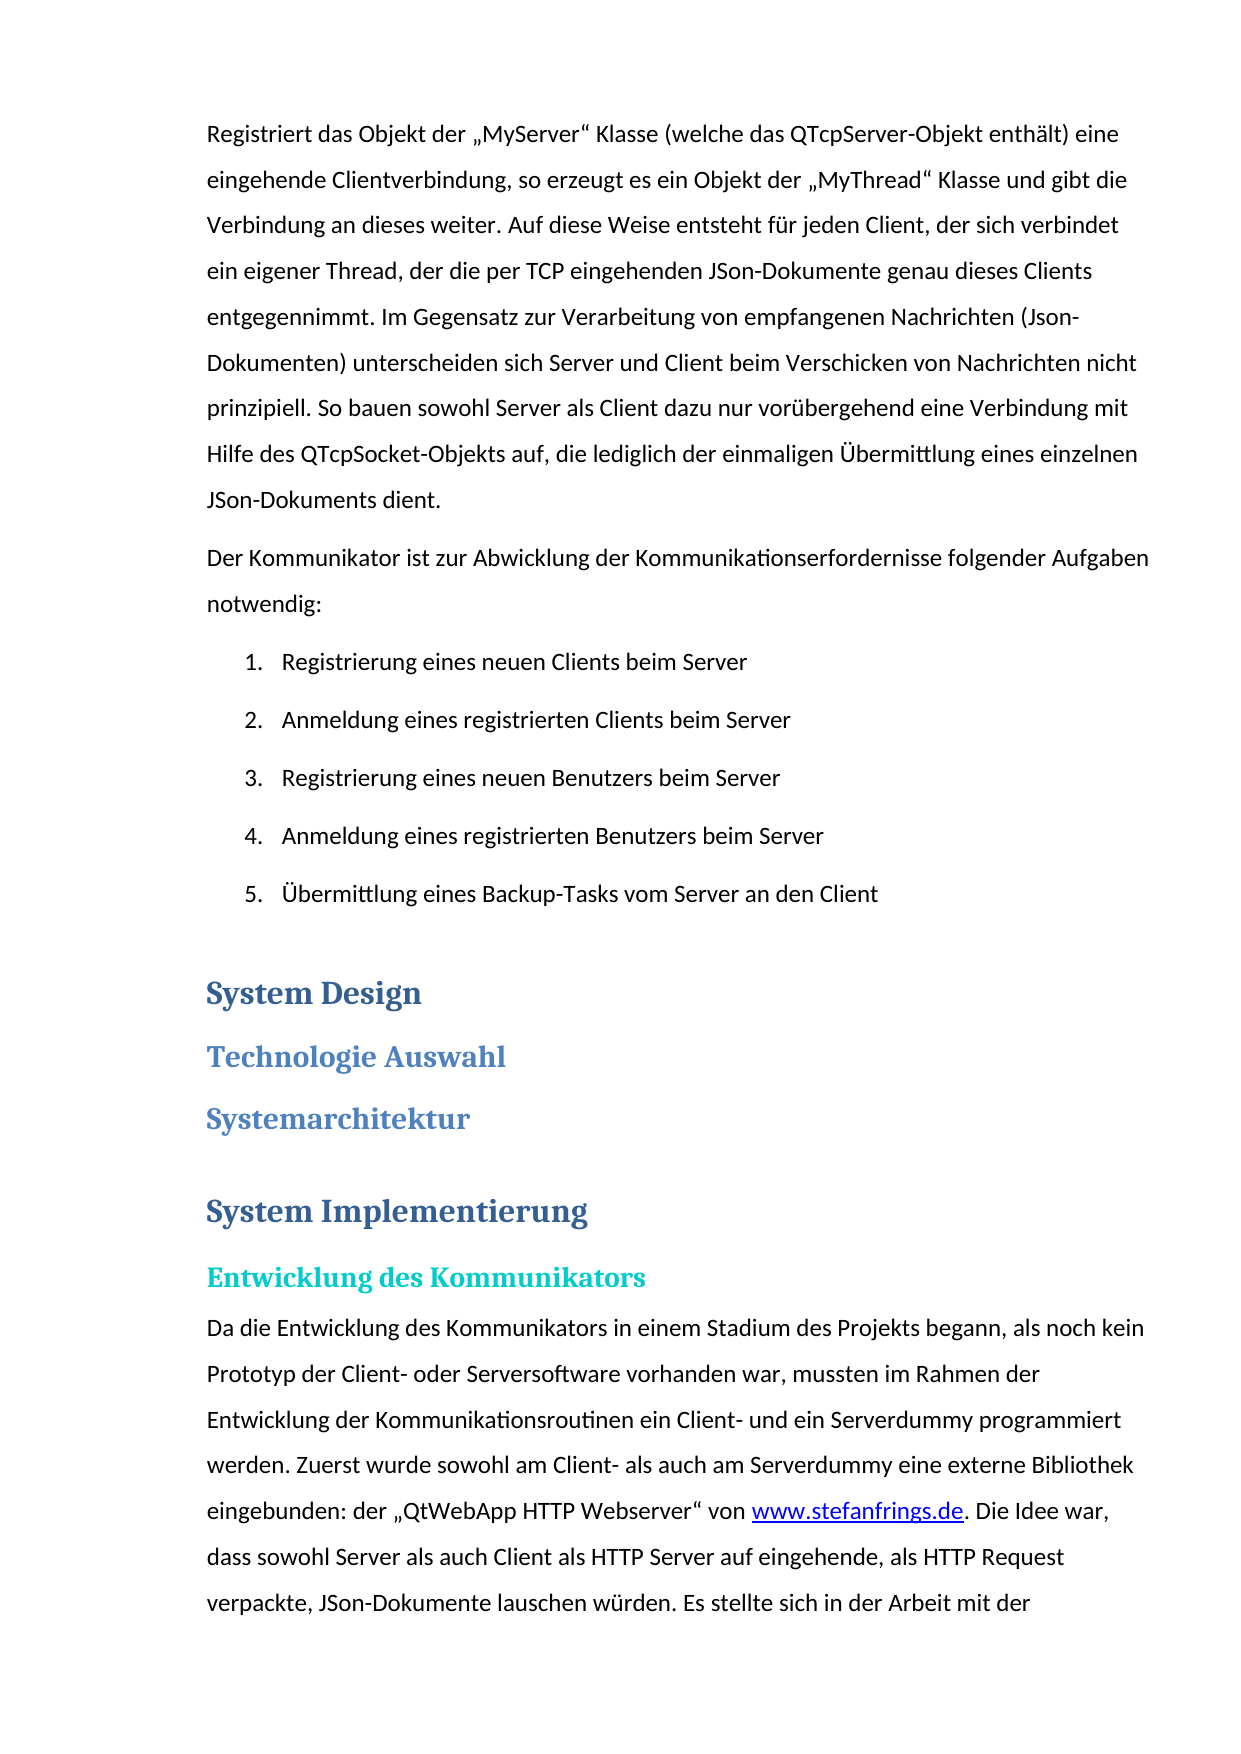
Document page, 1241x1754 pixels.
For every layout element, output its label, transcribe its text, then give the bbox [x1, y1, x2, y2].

list Übermittlung eines Backup-Tasks vom Server an den Client [244, 878, 1152, 909]
list Registrierung eines neuen Clients beim Server [244, 646, 1152, 676]
text Der Kommunikator ist zur Abwicklung der Kommunikationserfordernisse folgender Aufgaben notwendig: [207, 542, 1152, 618]
subtitle Technologie Auswahl [207, 1039, 1152, 1075]
list Anmeldung eines registrierten Clients beim Server [244, 704, 1152, 734]
subtitle System Design [207, 974, 1152, 1012]
text Da die Entwicklung des Kommunikators in einem Stadium des Projekts begann, als noch kein Prototyp der Client- oder Serversoftware vorhanden war, mussten im Rahmen der Entwicklung der Kommunikationsroutinen ein Client- und ein Serverdummy programmiert werden. Zuerst wurde sowohl am Client- als auch am Serverdummy eine externe Bibliothek eingebunden: der „QtWebApp HTTP Webserver“ von www.stefanfrings.de. Die Idee war, dass sowohl Server als auch Client als HTTP Server auf eingehende, als HTTP Request verpackte, JSon-Dokumente lauschen würden. Es stellte sich in der Arbeit mit der [207, 1312, 1152, 1617]
subtitle Entwicklung des Kommunikators [207, 1261, 1152, 1295]
list Anmeldung eines registrierten Benutzers beim Server [244, 820, 1152, 851]
subtitle System Implementierung [207, 1192, 1152, 1231]
subtitle Systemarchitektur [207, 1101, 1152, 1137]
list Registrierung eines neuen Benutzers beim Server [244, 762, 1152, 793]
text Registriert das Objekt der „MyServer“ Klasse (welche das QTcpServer-Objekt enthält) eine eingehende Clientverbindung, so erzeugt es ein Objekt der „MyThread“ Klasse und gibt die Verbindung an dieses weiter. Auf diese Weise entsteht für jeden Client, der sich verbindet ein eigener Thread, der die per TCP eingehenden JSon-Dokumente genau dieses Clients entgegennimmt. Im Gegensatz zur Verarbeitung von empfangenen Nachrichten (Json-Dokumenten) unterscheiden sich Server und Client beim Verschicken von Nachrichten nicht prinzipiell. So bauen sowohl Server als Client dazu nur vorübergehend eine Verbindung mit Hilfe des QTcpSocket-Objekts auf, die lediglich der einmaligen Übermittlung eines einzelnen JSon-Dokuments dient. [207, 118, 1152, 514]
